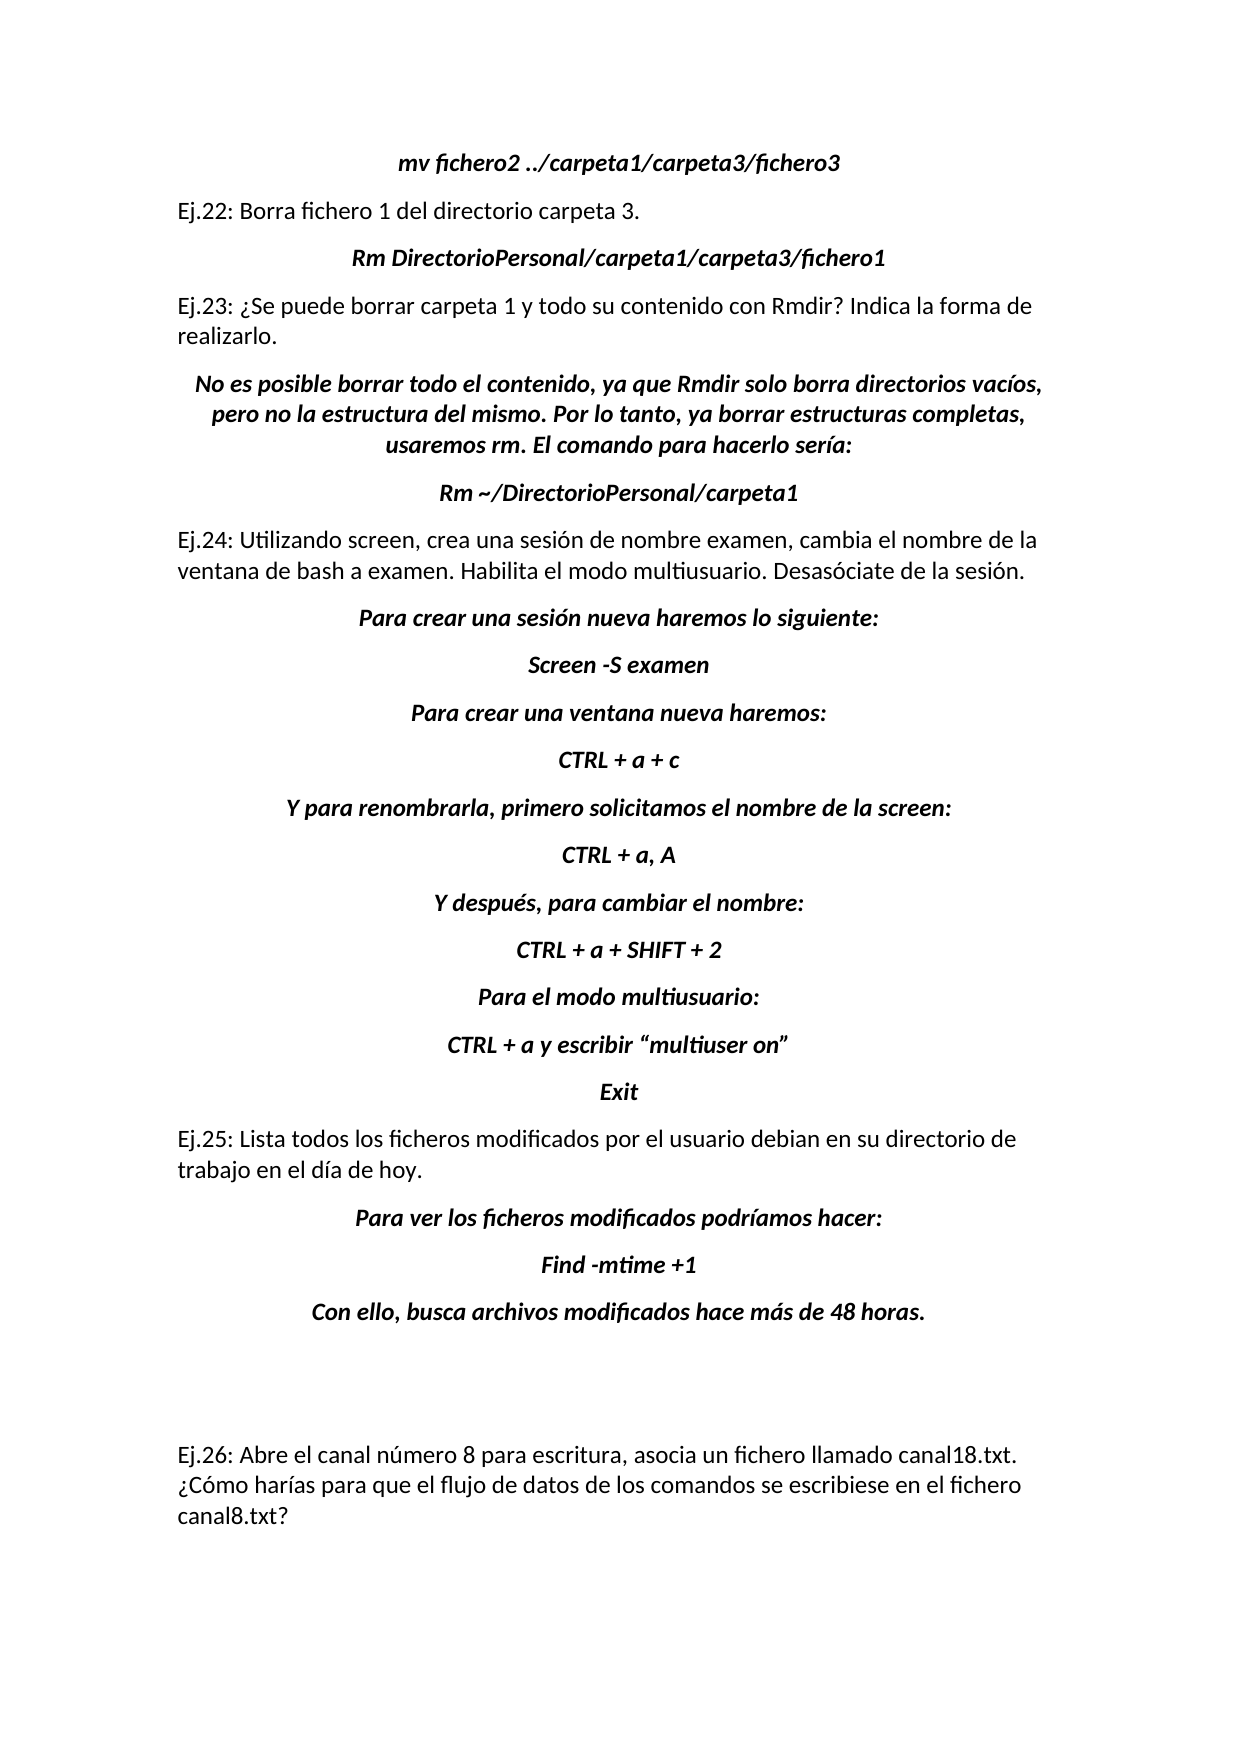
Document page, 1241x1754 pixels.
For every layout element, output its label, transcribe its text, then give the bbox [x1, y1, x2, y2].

text Ej.26: Abre el canal número 8 para escritura, asocia un fichero llamado canal18.txt. ¿Cómo harías para que el flujo de datos de los comandos se escribiese en el fichero canal8.txt? [177, 1439, 1063, 1531]
text Y para renombrarla, primero solicitamos el nombre de la screen: [177, 792, 1063, 822]
text Para el modo multiusuario: [177, 981, 1063, 1012]
text Rm DirectorioPersonal/carpeta1/carpeta3/fichero1 [177, 242, 1063, 273]
text Exit [177, 1076, 1063, 1107]
text Screen -S examen [177, 650, 1063, 680]
text Ej.25: Lista todos los ficheros modificados por el usuario debian en su directorio de trabajo en el día de hoy. [177, 1124, 1063, 1185]
text Ej.22: Borra fichero 1 del directorio carpeta 3. [177, 195, 1063, 226]
text Ej.24: Utilizando screen, crea una sesión de nombre examen, cambia el nombre de la ventana de bash a examen. Habilita el modo multiusuario. Desasóciate de la sesión. [177, 524, 1063, 585]
text No es posible borrar todo el contenido, ya que Rmdir solo borra directorios vacíos, pero no la estructura del mismo. Por lo tanto, ya borrar estructuras completas, usaremos rm. El comando para hacerlo sería: [177, 368, 1063, 460]
text Ej.23: ¿Se puede borrar carpeta 1 y todo su contenido con Rmdir? Indica la forma de realizarlo. [177, 290, 1063, 351]
text Find -mtime +1 [177, 1249, 1063, 1280]
text Rm ~/DirectorioPersonal/carpeta1 [177, 477, 1063, 507]
text Para crear una ventana nueva haremos: [177, 697, 1063, 728]
text CTRL + a, A [177, 839, 1063, 870]
text mv fichero2 ../carpeta1/carpeta3/fichero3 [177, 148, 1063, 178]
text CTRL + a + c [177, 744, 1063, 775]
text CTRL + a + SHIFT + 2 [177, 934, 1063, 964]
text Con ello, busca archivos modificados hace más de 48 horas. [177, 1297, 1063, 1327]
text CTRL + a y escribir “multiuser on” [177, 1029, 1063, 1059]
text Para ver los ficheros modificados podríamos hacer: [177, 1202, 1063, 1232]
text Para crear una sesión nueva haremos lo siguiente: [177, 602, 1063, 633]
text Y después, para cambiar el nombre: [177, 887, 1063, 917]
